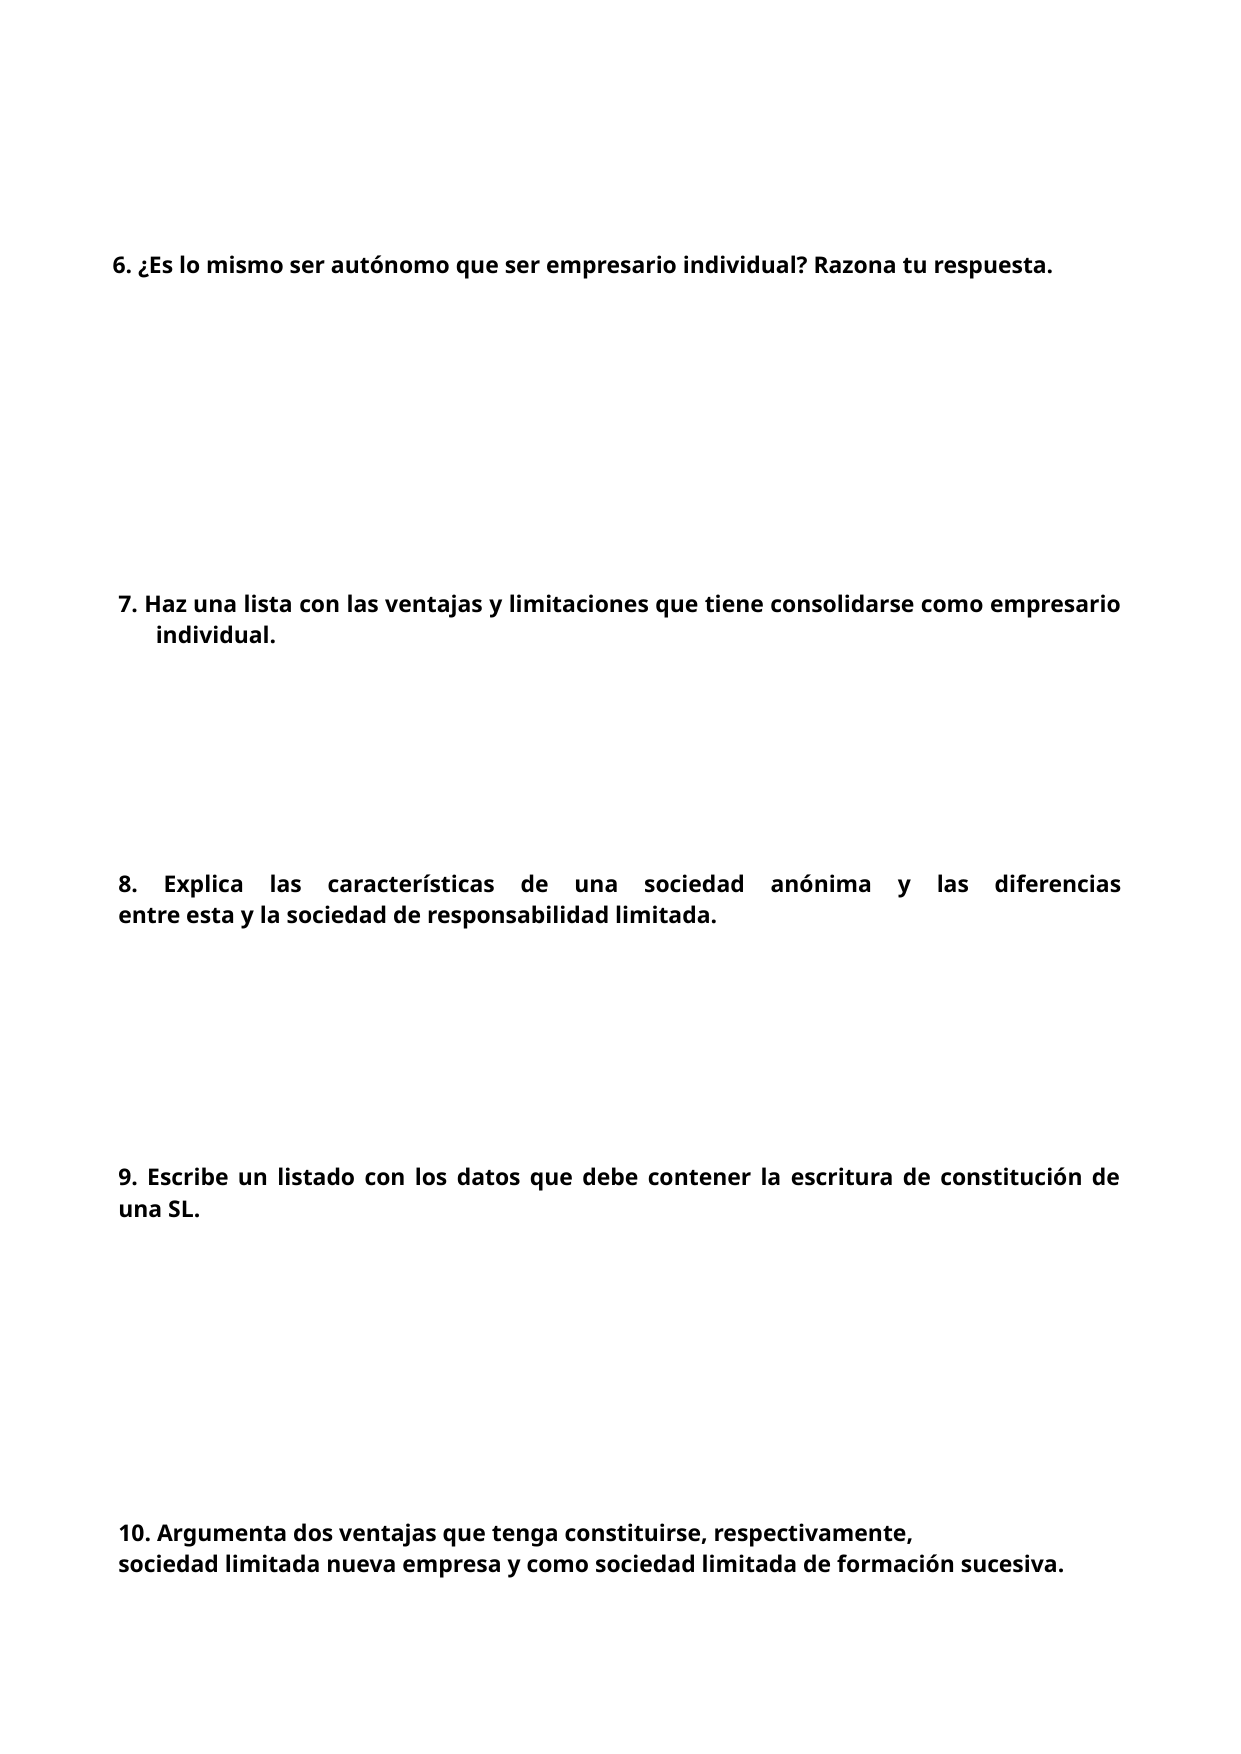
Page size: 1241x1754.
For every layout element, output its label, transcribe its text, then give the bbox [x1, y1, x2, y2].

text 6. ¿Es lo mismo ser autónomo que ser empresario individual? Razona tu respuesta. [112, 249, 1122, 281]
text 10. Argumenta dos ventajas que tenga constituirse, respectivamente, [118, 1517, 1122, 1548]
text 8. Explica las características de una sociedad anónima y las diferencias entre esta y la sociedad de responsabilidad limitada. [118, 867, 1122, 930]
text sociedad limitada nueva empresa y como sociedad limitada de formación sucesiva. [118, 1548, 1122, 1579]
text 9. Escribe un listado con los datos que debe contener la escritura de constitución de una SL. [118, 1161, 1122, 1224]
text 7. Haz una lista con las ventajas y limitaciones que tiene consolidarse como empresario individual. [118, 588, 1122, 650]
